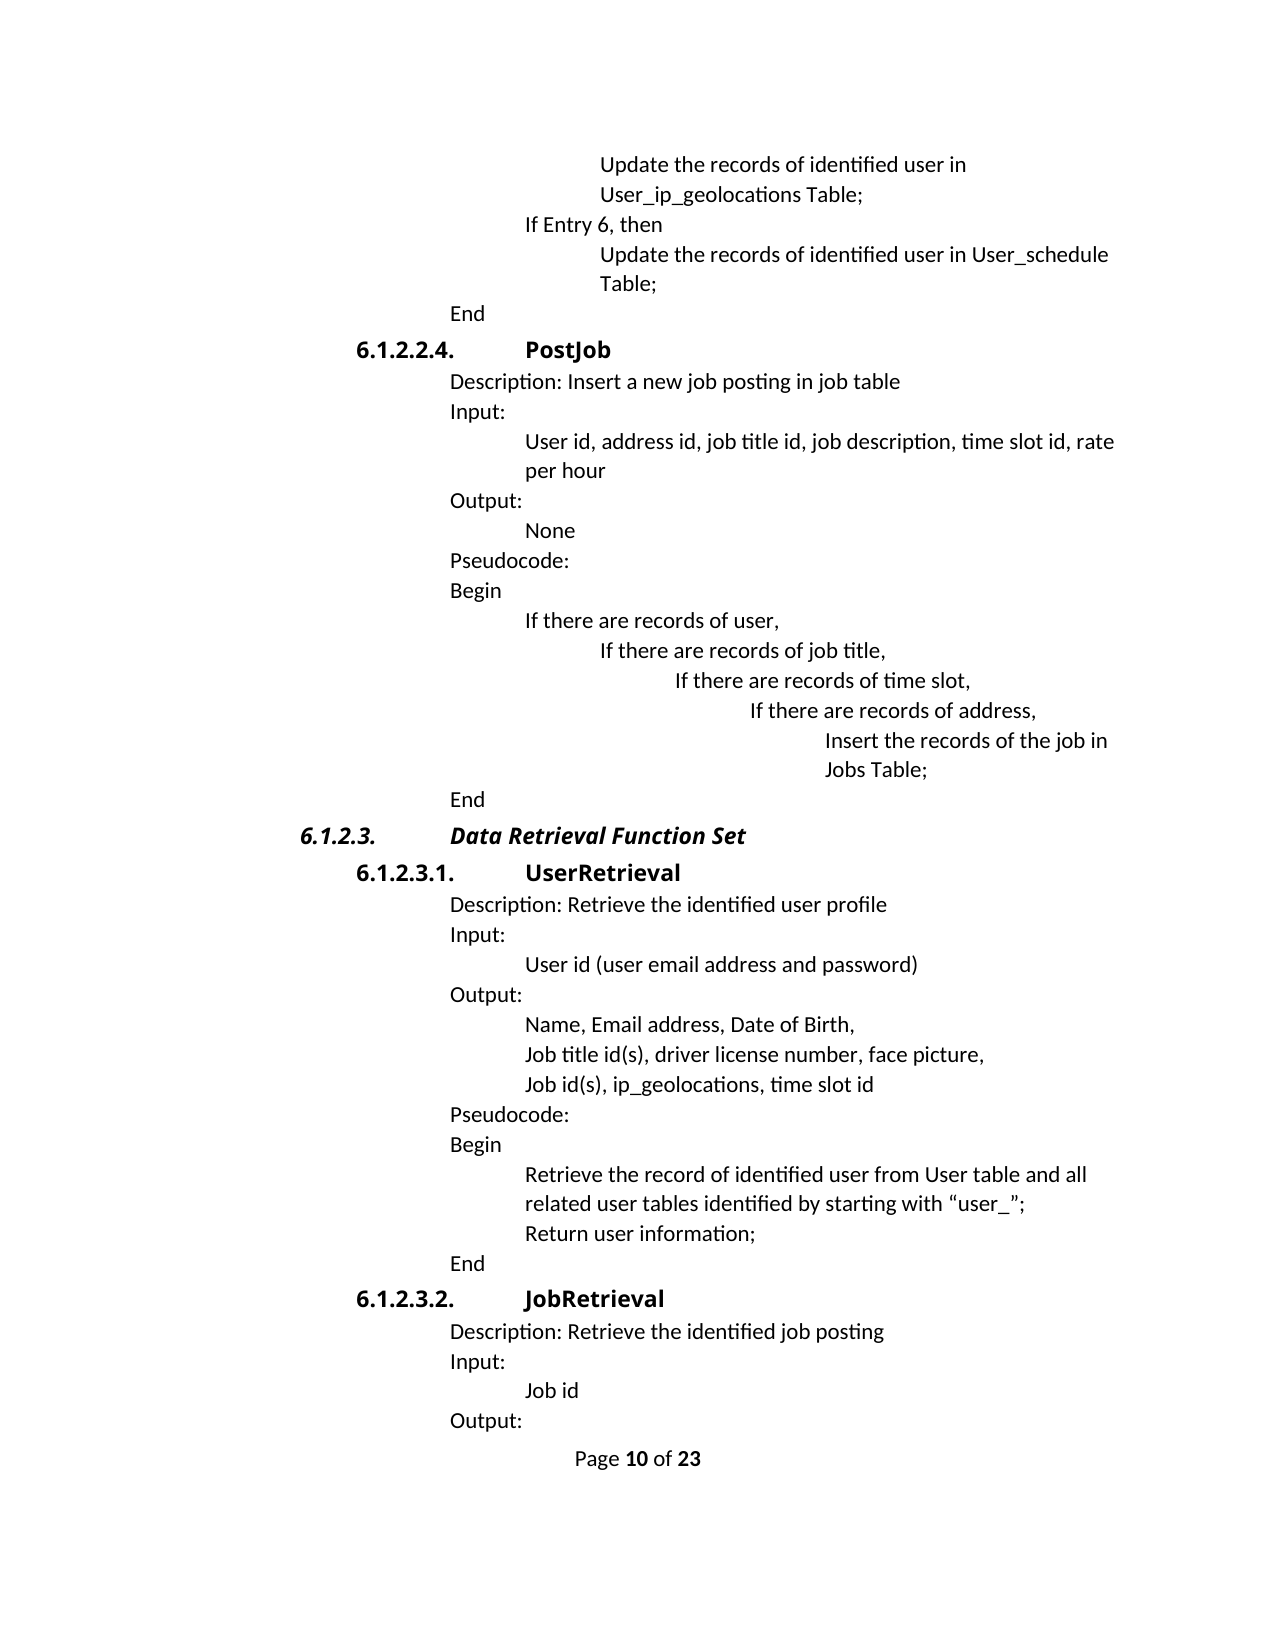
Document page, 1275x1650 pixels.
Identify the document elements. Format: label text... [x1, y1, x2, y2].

text End [450, 299, 1125, 327]
text If there are records of address, [750, 696, 1125, 724]
text Job title id(s), driver license number, face picture, [525, 1040, 1125, 1068]
text Pseudocode: [450, 546, 1125, 574]
text End [450, 786, 1125, 813]
text Output: [450, 487, 1125, 514]
text Update the records of identified user in User_ip_geolocations Table; [600, 150, 1125, 208]
subtitle UserRetrieval [356, 857, 1125, 888]
text Description: Retrieve the identified user profile [450, 891, 1125, 919]
text Begin [450, 576, 1125, 604]
text Job id [525, 1377, 1125, 1405]
text Input: [450, 1347, 1125, 1375]
subtitle PostJob [356, 333, 1125, 365]
text Insert the records of the job in Jobs Table; [825, 726, 1125, 784]
subtitle JobRetrieval [356, 1283, 1125, 1315]
text Description: Retrieve the identified job posting [450, 1317, 1125, 1345]
text If there are records of time slot, [675, 666, 1125, 694]
text If there are records of job title, [600, 636, 1125, 664]
text User id (user email address and password) [450, 950, 1125, 978]
text User id, address id, job title id, job description, time slot id, rate per hour [525, 427, 1125, 485]
text Return user information; [525, 1219, 1125, 1247]
text Update the records of identified user in User_schedule Table; [600, 240, 1125, 298]
text Retrieve the record of identified user from User table and all related user tables identified by starting with “user_”; [525, 1160, 1125, 1218]
text Output: [450, 1407, 1125, 1434]
text Begin [450, 1130, 1125, 1158]
text Job id(s), ip_geolocations, time slot id [525, 1070, 1125, 1098]
text Output: [450, 980, 1125, 1008]
text Name, Email address, Date of Birth, [525, 1010, 1125, 1038]
text Input: [450, 921, 1125, 948]
subtitle Data Retrieval Function Set [300, 819, 1125, 851]
text If there are records of user, [525, 606, 1125, 634]
text If Entry 6, then [525, 210, 1125, 238]
text Pseudocode: [450, 1100, 1125, 1128]
text Description: Insert a new job posting in job table [450, 367, 1125, 395]
text Input: [450, 397, 1125, 425]
text None [450, 516, 1125, 544]
text End [450, 1249, 1125, 1277]
